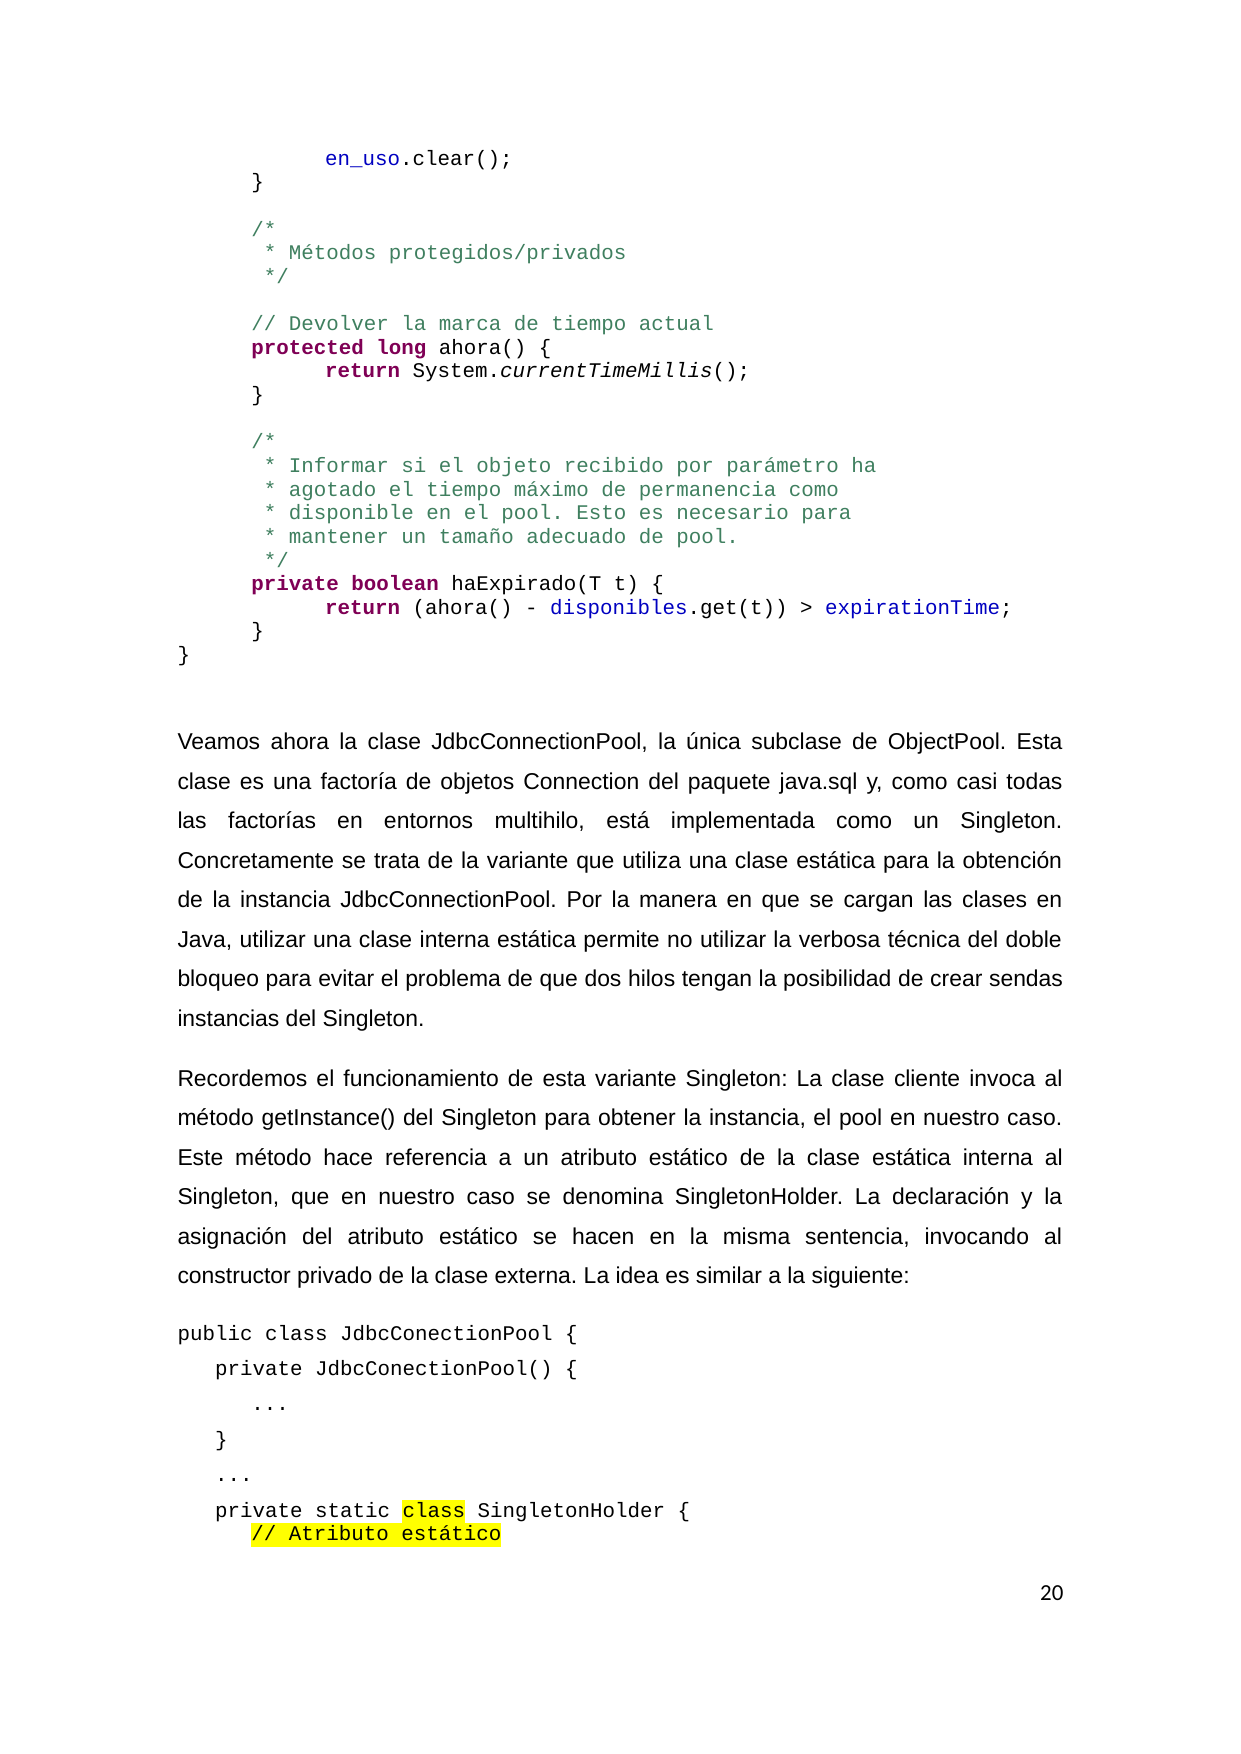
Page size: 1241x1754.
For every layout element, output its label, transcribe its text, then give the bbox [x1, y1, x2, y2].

text * agotado el tiempo máximo de permanencia como [177, 479, 1063, 502]
text return (ahora() - disponibles.get(t)) > expirationTime; [177, 597, 1063, 621]
text } [177, 171, 1063, 195]
text * disponible en el pool. Esto es necesario para [177, 502, 1063, 526]
text } [177, 1429, 1063, 1452]
text Veamos ahora la clase JdbcConnectionPool, la única subclase de ObjectPool. Esta clase es una factoría de objetos Connection del paquete java.sql y, como casi todas las factorías en entornos multihilo, está implementada como un Singleton. Concretamente se trata de la variante que utiliza una clase estática para la obtención de la instancia JdbcConnectionPool. Por la manera en que se cargan las clases en Java, utilizar una clase interna estática permite no utilizar la verbosa técnica del doble bloqueo para evitar el problema de que dos hilos tengan la posibilidad de crear sendas instancias del Singleton. [177, 728, 1063, 1031]
text */ [177, 266, 1063, 289]
text /* [177, 218, 1063, 242]
text * Métodos protegidos/privados [177, 242, 1063, 266]
text private boolean haExpirado(T t) { [177, 573, 1063, 597]
text * mantener un tamaño adecuado de pool. [177, 526, 1063, 549]
text Recordemos el funcionamiento de esta variante Singleton: La clase cliente invoca al método getInstance() del Singleton para obtener la instancia, el pool en nuestro caso. Este método hace referencia a un atributo estático de la clase estática interna al Singleton, que en nuestro caso se denomina SingletonHolder. La declaración y la asignación del atributo estático se hacen en la misma sentencia, invocando al constructor privado de la clase externa. La idea es similar a la siguiente: [177, 1065, 1063, 1288]
text // Devolver la marca de tiempo actual [177, 313, 1063, 337]
text */ [177, 549, 1063, 573]
text * Informar si el objeto recibido por parámetro ha [177, 455, 1063, 479]
text ... [177, 1393, 1063, 1417]
text ... [177, 1464, 1063, 1488]
text } [177, 644, 1063, 668]
text /* [177, 431, 1063, 455]
text public class JdbcConectionPool { [177, 1322, 1063, 1346]
text } [177, 384, 1063, 408]
text protected long ahora() { [177, 337, 1063, 360]
text // Atributo estático [177, 1523, 1063, 1547]
text en_uso.clear(); [177, 148, 1063, 171]
text private JdbcConectionPool() { [177, 1358, 1063, 1382]
text return System.currentTimeMillis(); [177, 360, 1063, 384]
text } [177, 621, 1063, 644]
text private static class SingletonHolder { [177, 1499, 1063, 1523]
